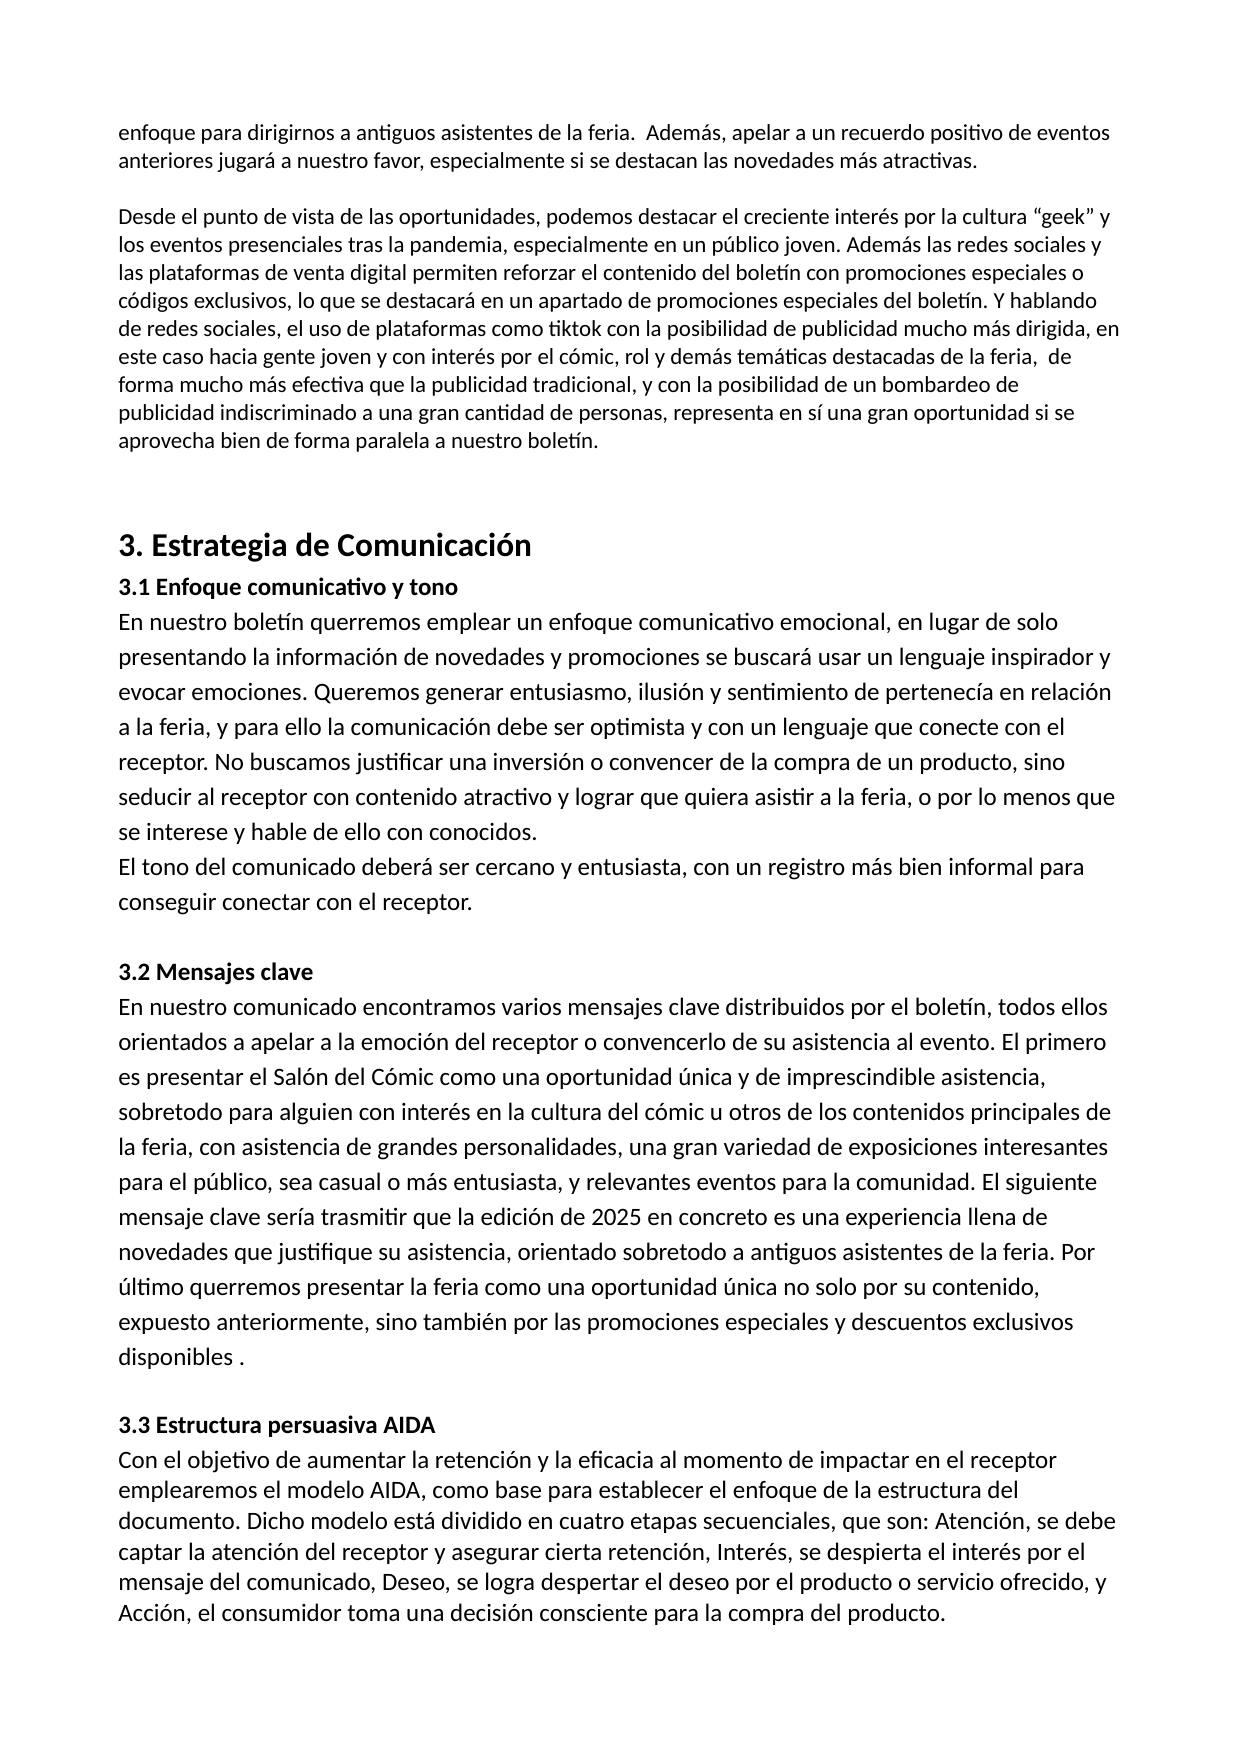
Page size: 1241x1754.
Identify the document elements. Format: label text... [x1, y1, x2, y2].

text Con el objetivo de aumentar la retención y la eficacia al momento de impactar en el receptor emplearemos el modelo AIDA, como base para establecer el enfoque de la estructura del documento. Dicho modelo está dividido en cuatro etapas secuenciales, que son: Atención, se debe captar la atención del receptor y asegurar cierta retención, Interés, se despierta el interés por el mensaje del comunicado, Deseo, se logra despertar el deseo por el producto o servicio ofrecido, y Acción, el consumidor toma una decisión consciente para la compra del producto. [118, 1444, 1122, 1627]
text Desde el punto de vista de las oportunidades, podemos destacar el creciente interés por la cultura “geek” y los eventos presenciales tras la pandemia, especialmente en un público joven. Además las redes sociales y las plataformas de venta digital permiten reforzar el contenido del boletín con promociones especiales o códigos exclusivos, lo que se destacará en un apartado de promociones especiales del boletín. Y hablando de redes sociales, el uso de plataformas como tiktok con la posibilidad de publicidad mucho más dirigida, en este caso hacia gente joven y con interés por el cómic, rol y demás temáticas destacadas de la feria, de forma mucho más efectiva que la publicidad tradicional, y con la posibilidad de un bombardeo de publicidad indiscriminado a una gran cantidad de personas, representa en sí una gran oportunidad si se aprovecha bien de forma paralela a nuestro boletín. [118, 202, 1122, 454]
text 3.2 Mensajes clave [118, 956, 1122, 987]
text El tono del comunicado deberá ser cercano y entusiasta, con un registro más bien informal para conseguir conectar con el receptor. [118, 851, 1122, 917]
text En nuestro boletín querremos emplear un enfoque comunicativo emocional, en lugar de solo presentando la información de novedades y promociones se buscará usar un lenguaje inspirador y evocar emociones. Queremos generar entusiasmo, ilusión y sentimiento de pertenecía en relación a la feria, y para ello la comunicación debe ser optimista y con un lenguaje que conecte con el receptor. No buscamos justificar una inversión o convencer de la compra de un producto, sino seducir al receptor con contenido atractivo y lograr que quiera asistir a la feria, o por lo menos que se interese y hable de ello con conocidos. [118, 606, 1122, 847]
text enfoque para dirigirnos a antiguos asistentes de la feria. Además, apelar a un recuerdo positivo de eventos anteriores jugará a nuestro favor, especialmente si se destacan las novedades más atractivas. [118, 118, 1122, 174]
text En nuestro comunicado encontramos varios mensajes clave distribuidos por el boletín, todos ellos orientados a apelar a la emoción del receptor o convencerlo de su asistencia al evento. El primero es presentar el Salón del Cómic como una oportunidad única y de imprescindible asistencia, sobretodo para alguien con interés en la cultura del cómic u otros de los contenidos principales de la feria, con asistencia de grandes personalidades, una gran variedad de exposiciones interesantes para el público, sea casual o más entusiasta, y relevantes eventos para la comunidad. El siguiente mensaje clave sería trasmitir que la edición de 2025 en concreto es una experiencia llena de novedades que justifique su asistencia, orientado sobretodo a antiguos asistentes de la feria. Por último querremos presentar la feria como una oportunidad única no solo por su contenido, expuesto anteriormente, sino también por las promociones especiales y descuentos exclusivos disponibles . [118, 991, 1122, 1372]
text 3. Estrategia de Comunicación [118, 524, 1122, 565]
text 3.3 Estructura persuasiva AIDA [118, 1409, 1122, 1440]
text 3.1 Enfoque comunicativo y tono [118, 571, 1122, 602]
